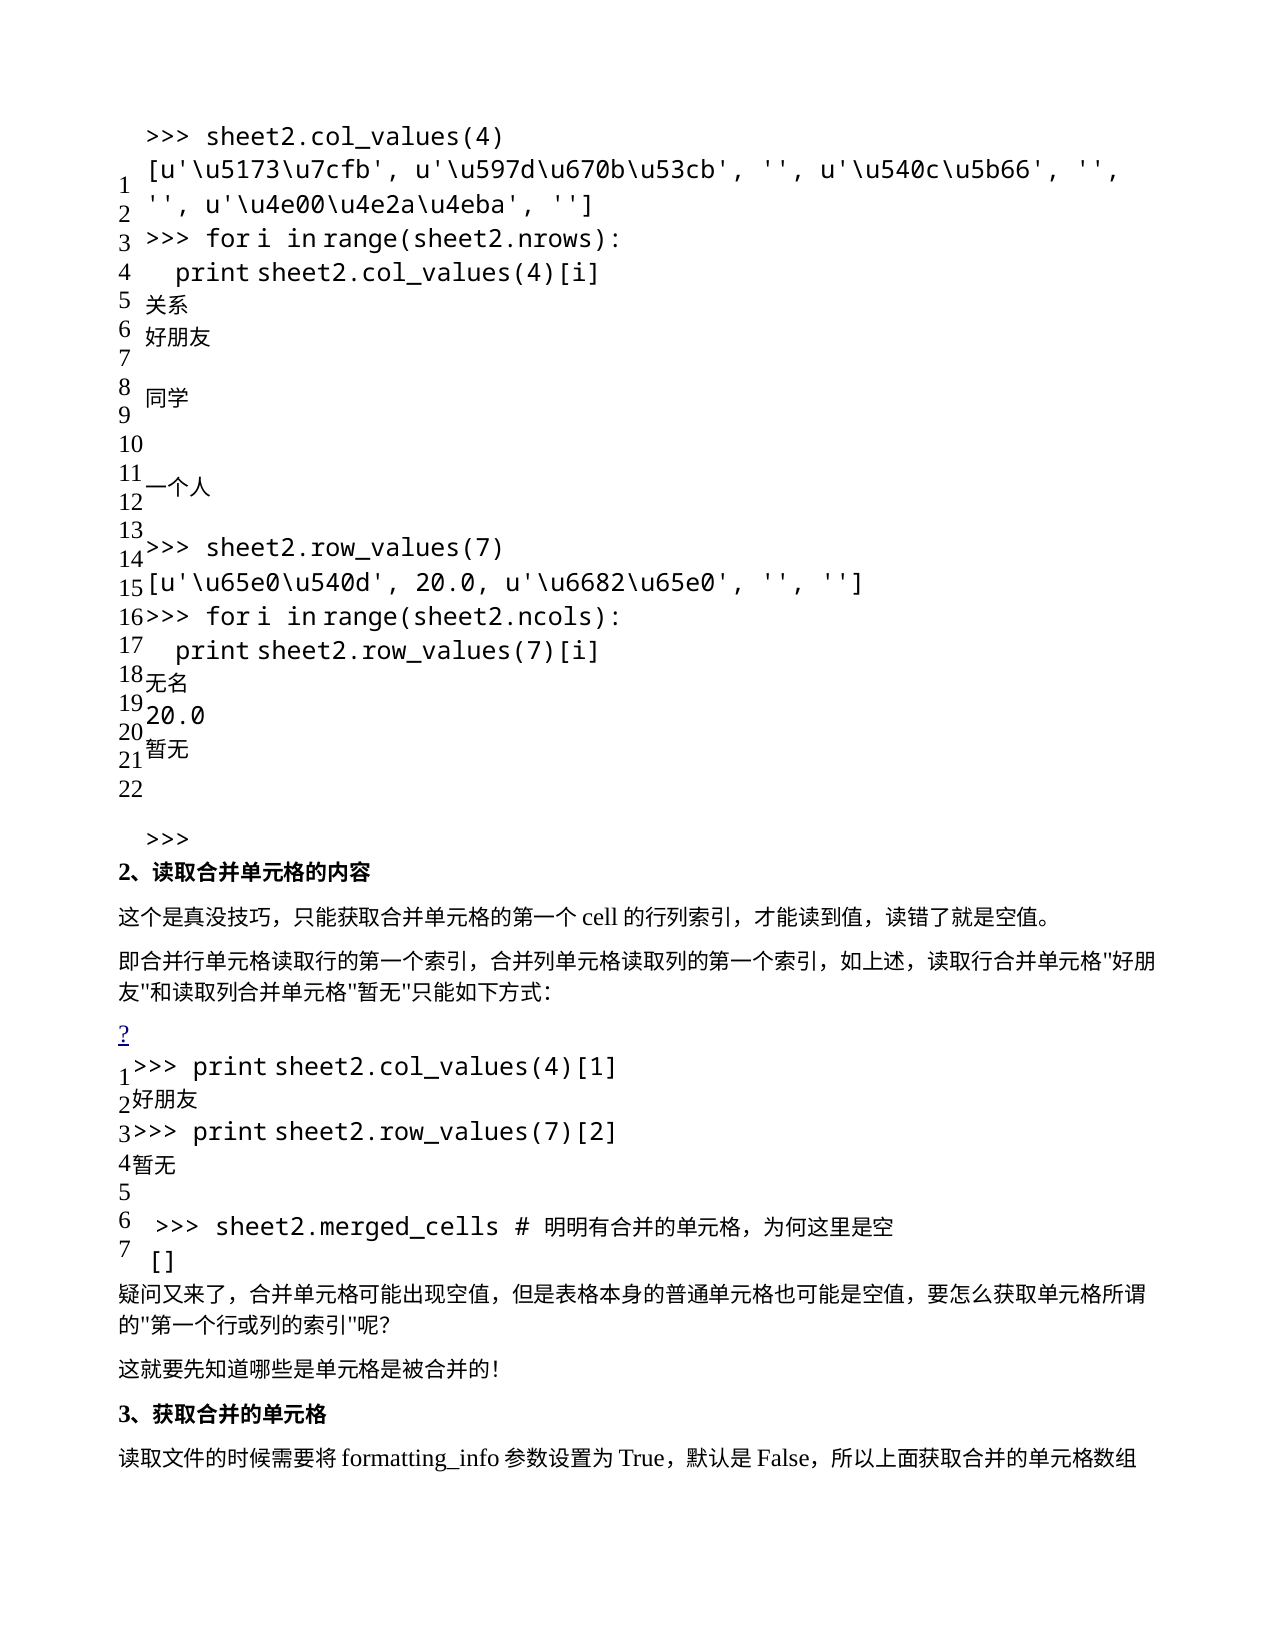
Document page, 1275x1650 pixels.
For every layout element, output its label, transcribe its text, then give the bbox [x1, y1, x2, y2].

table_header 1 2 3 4 5 6 7 [118, 1048, 133, 1277]
table_header >>> print sheet2.col_values(4)[1] 好朋友 >>> print sheet2.row_values(7)[2] 暂无 >>> sheet2.merged_cells # 明明有合并的单元格，为何这里是空 [] [133, 1048, 900, 1277]
text 这个是真没技巧，只能获取合并单元格的第一个cell的行列索引，才能读到值，读错了就是空值。 [118, 899, 1157, 931]
table_header >>> sheet2.col_values(4) [u'\u5173\u7cfb', u'\u597d\u670b\u53cb', '', u'\u540c\u5b66', '', '', u'\u4e00\u4e2a\u4eba', ''] >>> for i in range(sheet2.nrows): print sheet2.col_values(4)[i] 关系 好朋友 同学 一个人 >>> sheet2.row_values(7) [u'\u65e0\u540d', 20.0, u'\u6682\u65e0', '', ''] >>> for i in range(sheet2.ncols): print sheet2.row_values(7)[i] 无名 20.0 暂无 >>> [145, 118, 1157, 855]
text 2、读取合并单元格的内容 [118, 855, 1157, 887]
text ? [118, 1019, 1157, 1048]
table_header 1 2 3 4 5 6 7 8 9 10 11 12 13 14 15 16 17 18 19 20 21 22 [118, 118, 145, 855]
text 这就要先知道哪些是单元格是被合并的！ [118, 1352, 1157, 1384]
text 疑问又来了，合并单元格可能出现空值，但是表格本身的普通单元格也可能是空值，要怎么获取单元格所谓的"第一个行或列的索引"呢？ [118, 1277, 1157, 1340]
text 即合并行单元格读取行的第一个索引，合并列单元格读取列的第一个索引，如上述，读取行合并单元格"好朋友"和读取列合并单元格"暂无"只能如下方式： [118, 944, 1157, 1007]
text 读取文件的时候需要将formatting_info参数设置为True，默认是False，所以上面获取合并的单元格数组 [118, 1441, 1157, 1472]
text 3、获取合并的单元格 [118, 1397, 1157, 1428]
